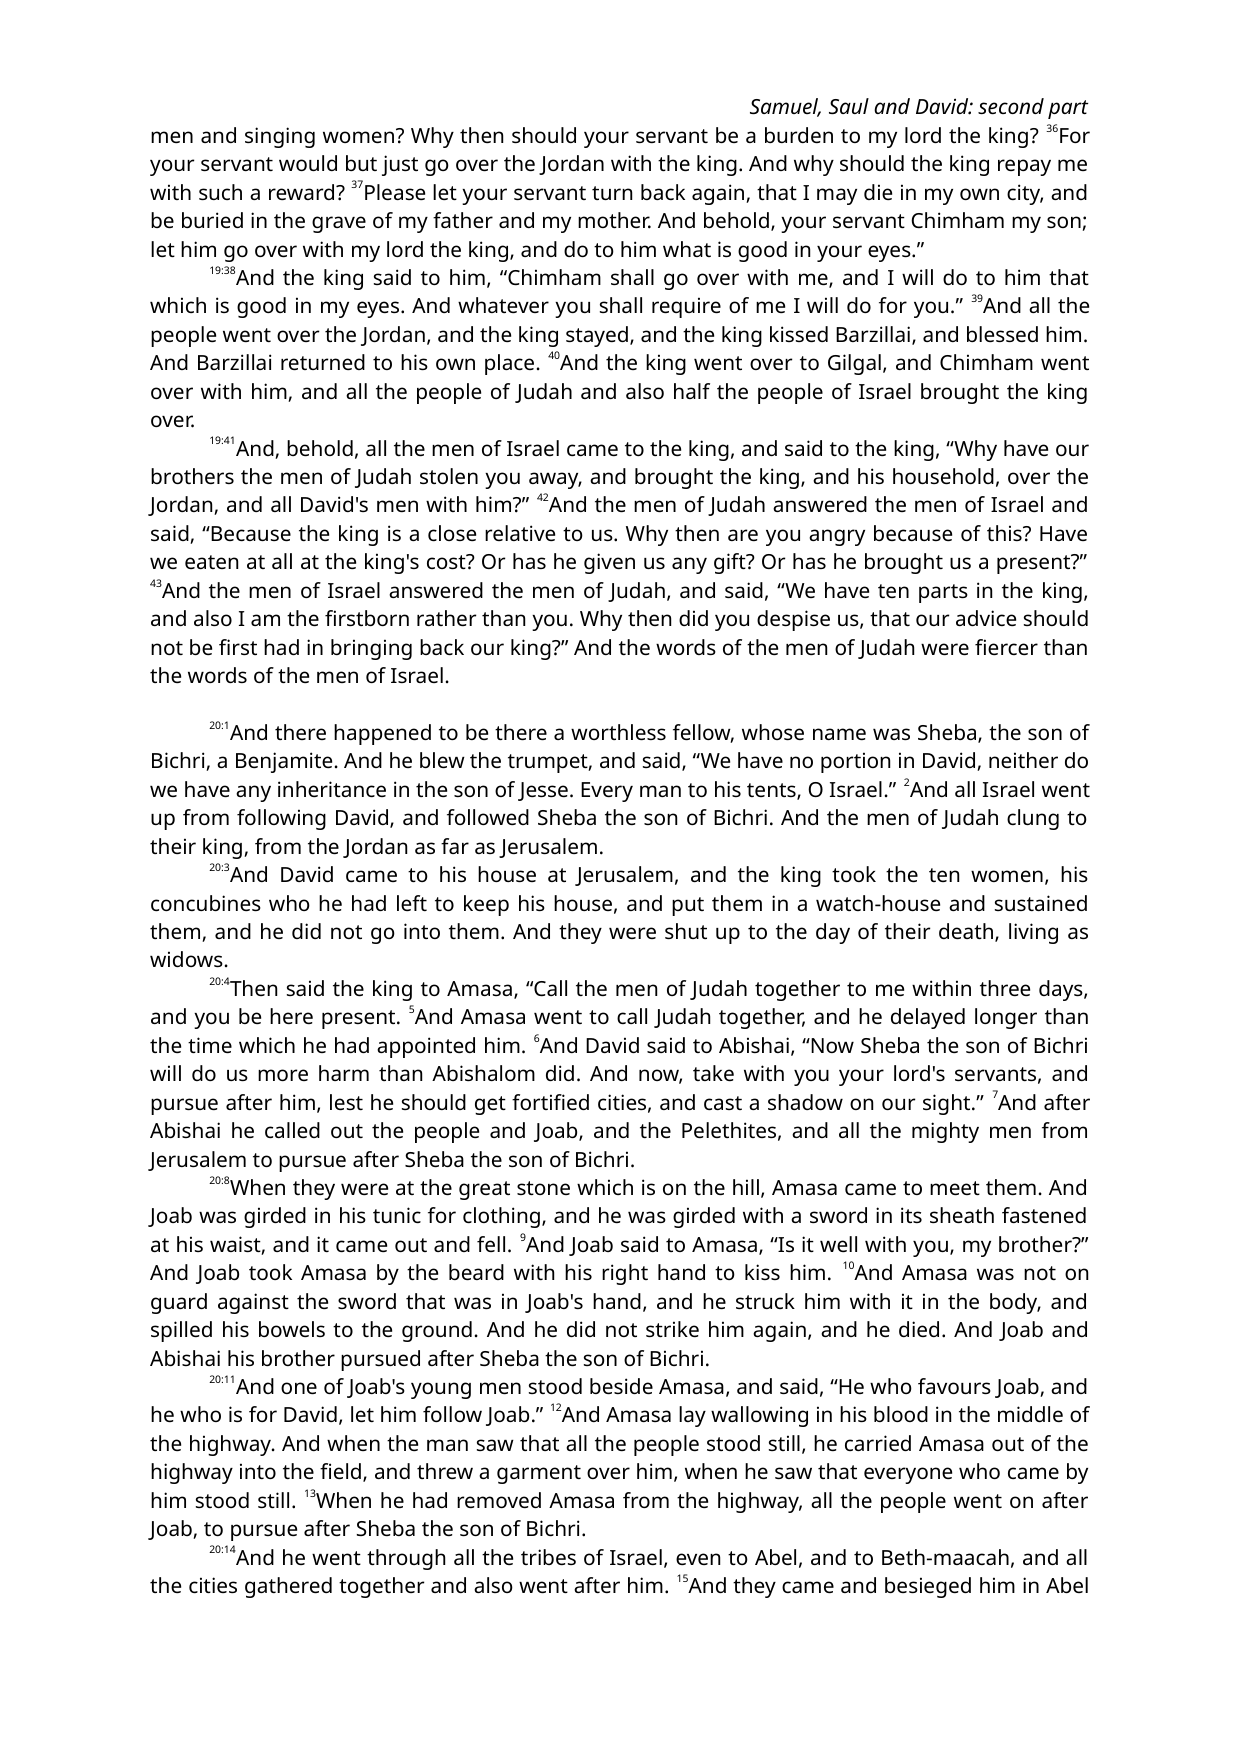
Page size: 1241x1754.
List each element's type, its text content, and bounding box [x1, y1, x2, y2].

text 19:33And the king said to Barzillai, “Come over with me, and I will sustain your old age with me in Jerusalem.” 34And Barzillai said to the king, “How many days would I live there, that I should go up with the king to Jerusalem? 35Today I am eighty years old. Can I discern between good and bad? Can your servant taste what I eat or what I drink? Can I hear the voice of singing men and singing women? Why then should your servant be a burden to my lord the king? 36For your servant would but just go over the Jordan with the king. And why should the king repay me with such a reward? 37Please let your servant turn back again, that I may die in my own city, and be buried in the grave of my father and my mother. And behold, your servant Chimham my son; let him go over with my lord the king, and do to him what is good in your eyes.” [150, 121, 1090, 263]
text 20:3And David came to his house at Jerusalem, and the king took the ten women, his concubines who he had left to keep his house, and put them in a watch-house and sustained them, and he did not go into them. And they were shut up to the day of their death, living as widows. [150, 860, 1090, 974]
text 20:4Then said the king to Amasa, “Call the men of Judah together to me within three days, and you be here present. 5And Amasa went to call Judah together, and he delayed longer than the time which he had appointed him. 6And David said to Abishai, “Now Sheba the son of Bichri will do us more harm than Abishalom did. And now, take with you your lord's servants, and pursue after him, lest he should get fortified cities, and cast a shadow on our sight.” 7And after Abishai he called out the people and Joab, and the Pelethites, and all the mighty men from Jerusalem to pursue after Sheba the son of Bichri. [150, 974, 1090, 1173]
text 19:41And, behold, all the men of Israel came to the king, and said to the king, “Why have our brothers the men of Judah stolen you away, and brought the king, and his household, over the Jordan, and all David's men with him?” 42And the men of Judah answered the men of Israel and said, “Because the king is a close relative to us. Why then are you angry because of this? Have we eaten at all at the king's cost? Or has he given us any gift? Or has he brought us a present?” 43And the men of Israel answered the men of Judah, and said, “We have ten parts in the king, and also I am the firstborn rather than you. Why then did you despise us, that our advice should not be first had in bringing back our king?” And the words of the men of Judah were fiercer than the words of the men of Israel. [150, 434, 1090, 690]
text 20:8When they were at the great stone which is on the hill, Amasa came to meet them. And Joab was girded in his tunic for clothing, and he was girded with a sword in its sheath fastened at his waist, and it came out and fell. 9And Joab said to Amasa, “Is it well with you, my brother?” And Joab took Amasa by the beard with his right hand to kiss him. 10And Amasa was not on guard against the sword that was in Joab's hand, and he struck him with it in the body, and spilled his bowels to the ground. And he did not strike him again, and he died. And Joab and Abishai his brother pursued after Sheba the son of Bichri. [150, 1173, 1090, 1372]
text 19:38And the king said to him, “Chimham shall go over with me, and I will do to him that which is good in my eyes. And whatever you shall require of me I will do for you.” 39And all the people went over the Jordan, and the king stayed, and the king kissed Barzillai, and blessed him. And Barzillai returned to his own place. 40And the king went over to Gilgal, and Chimham went over with him, and all the people of Judah and also half the people of Israel brought the king over. [150, 263, 1090, 434]
text 20:11And one of Joab's young men stood beside Amasa, and said, “He who favours Joab, and he who is for David, let him follow Joab.” 12And Amasa lay wallowing in his blood in the middle of the highway. And when the man saw that all the people stood still, he carried Amasa out of the highway into the field, and threw a garment over him, when he saw that everyone who came by him stood still. 13When he had removed Amasa from the highway, all the people went on after Joab, to pursue after Sheba the son of Bichri. [150, 1372, 1090, 1543]
text 20:1And there happened to be there a worthless fellow, whose name was Sheba, the son of Bichri, a Benjamite. And he blew the trumpet, and said, “We have no portion in David, neither do we have any inheritance in the son of Jesse. Every man to his tents, O Israel.” 2And all Israel went up from following David, and followed Sheba the son of Bichri. And the men of Judah clung to their king, from the Jordan as far as Jerusalem. [150, 718, 1090, 860]
text 20:14And he went through all the tribes of Israel, even to Abel, and to Beth-maacah, and all the cities gathered together and also went after him. 15And they came and besieged him in Abel of Beth-maacah, and they cast up a mound against the city, and it stood against the rampart. And all the people who were with Joab were intending to topple the wall. [150, 1543, 1090, 1600]
